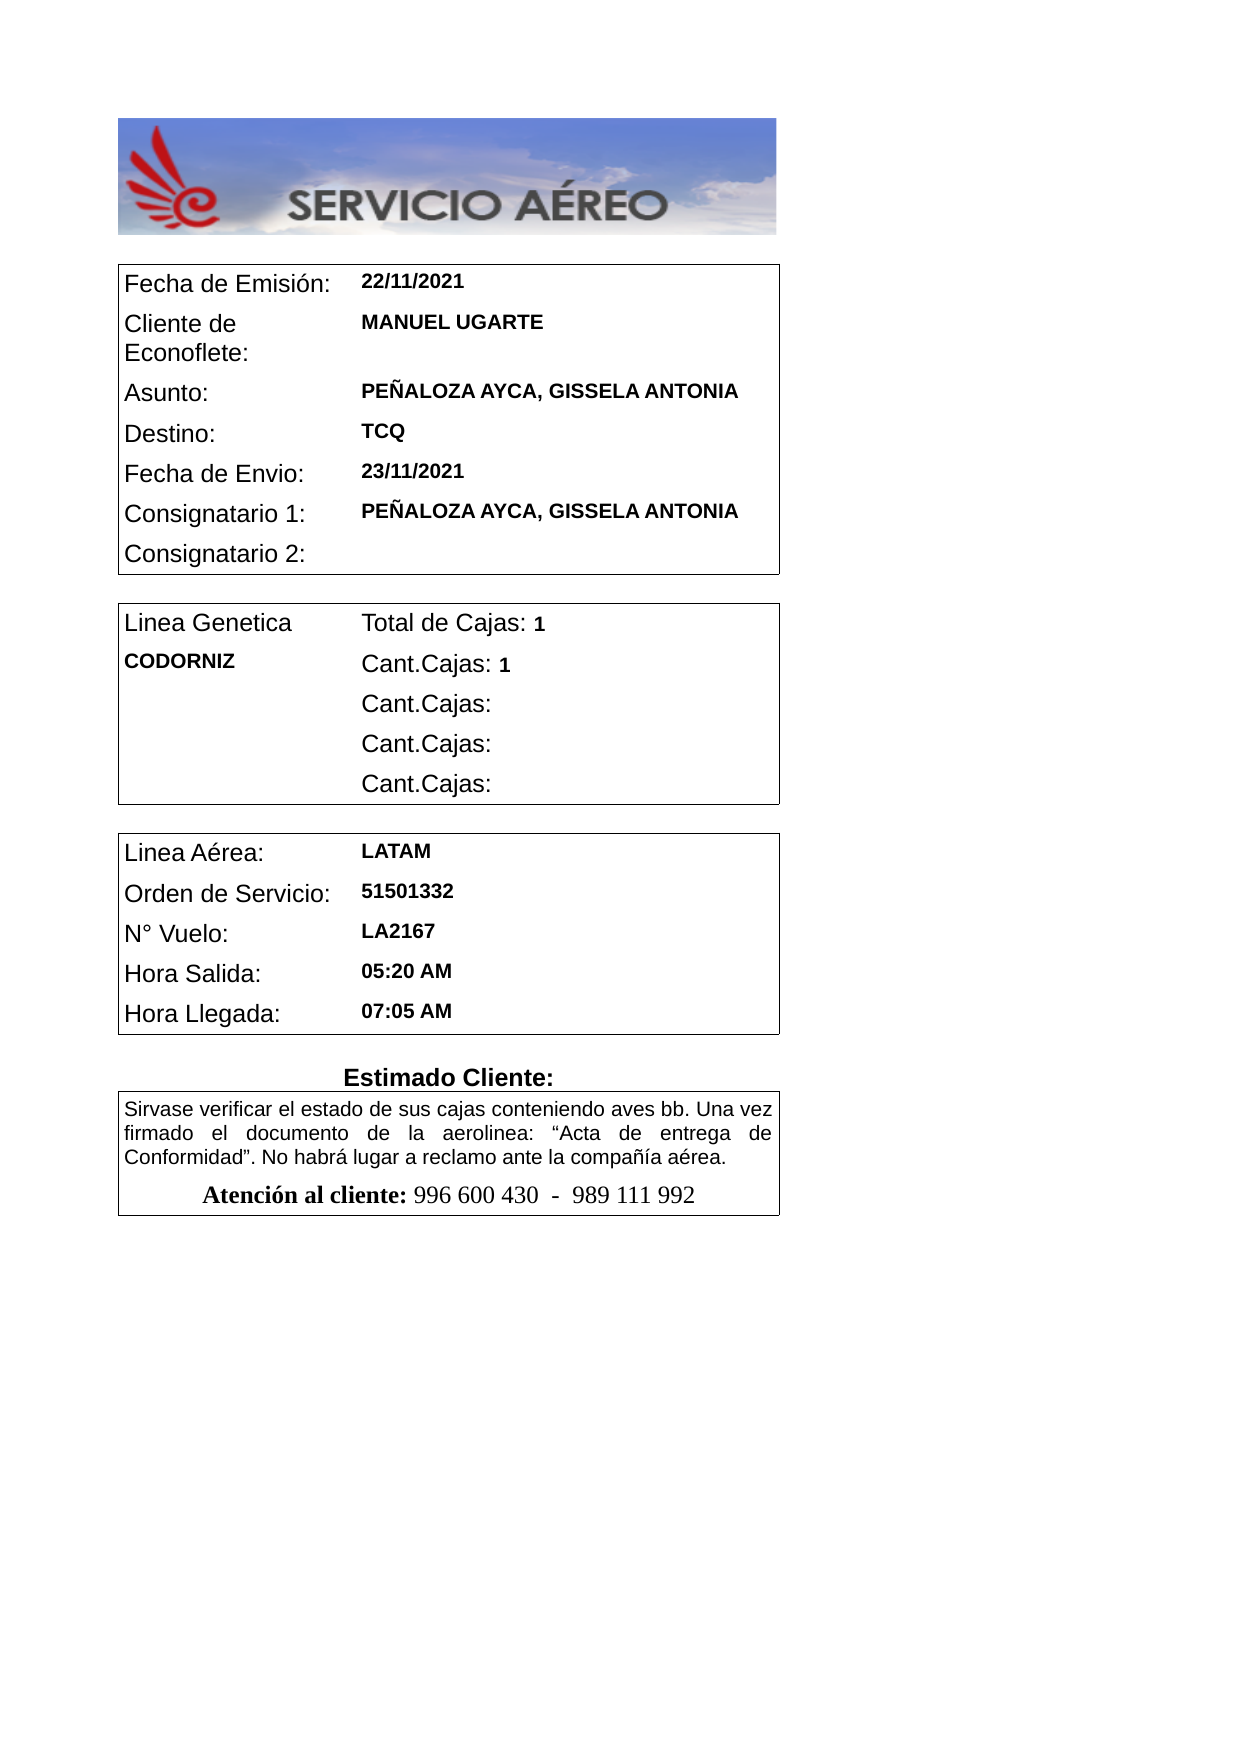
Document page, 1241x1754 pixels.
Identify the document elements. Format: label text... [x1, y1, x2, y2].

table_cell Asunto: [119, 373, 356, 413]
table_cell PEÑALOZA AYCA, GISSELA ANTONIA [356, 493, 779, 533]
table_cell Orden de Servicio: [119, 873, 356, 913]
table_cell Cant.Cajas: [356, 683, 779, 723]
table_cell MANUEL UGARTE [356, 304, 779, 373]
table_cell Destino: [119, 413, 356, 453]
table_cell [118, 575, 356, 603]
table_cell Total de Cajas: 1 [356, 604, 779, 643]
table_cell [356, 575, 779, 603]
table_cell Cant.Cajas: 1 [356, 643, 779, 683]
table_cell [119, 723, 356, 763]
table_cell [119, 683, 356, 723]
table_cell CODORNIZ [119, 643, 356, 683]
table_cell Consignatario 2: [119, 534, 356, 574]
table_cell Linea Genetica [119, 604, 356, 643]
table_cell Sirvase verificar el estado de sus cajas conteniendo aves bb. Una vez firmado el documento de la aerolinea: “Acta de entrega de Conformidad”. No habrá lugar a reclamo ante la compañía aérea. [119, 1092, 779, 1175]
table_cell Cliente de Econoflete: [119, 304, 356, 373]
table_cell Fecha de Envio: [119, 453, 356, 493]
table_cell PEÑALOZA AYCA, GISSELA ANTONIA [356, 373, 779, 413]
table_cell LA2167 [356, 913, 779, 953]
table_cell Hora Salida: [119, 953, 356, 993]
table_cell [356, 534, 779, 574]
table_cell Estimado Cliente: [118, 1035, 779, 1091]
table_cell [119, 764, 356, 804]
table_cell N° Vuelo: [119, 913, 356, 953]
table_cell Atención al cliente: 996 600 430 - 989 111 992 [119, 1175, 779, 1215]
table_cell 51501332 [356, 873, 779, 913]
table_cell [356, 805, 779, 833]
picture [118, 118, 777, 235]
table_header 22/11/2021 [356, 265, 779, 304]
table_cell TCQ [356, 413, 779, 453]
table_cell [118, 805, 356, 833]
table_cell Linea Aérea: [119, 834, 356, 873]
table_cell Cant.Cajas: [356, 764, 779, 804]
table_cell LATAM [356, 834, 779, 873]
table_cell Cant.Cajas: [356, 723, 779, 763]
table_cell Consignatario 1: [119, 493, 356, 533]
table_cell 23/11/2021 [356, 453, 779, 493]
table_cell 05:20 AM [356, 953, 779, 993]
table_header Fecha de Emisión: [119, 265, 356, 304]
table_cell 07:05 AM [356, 994, 779, 1034]
table_cell Hora Llegada: [119, 994, 356, 1034]
